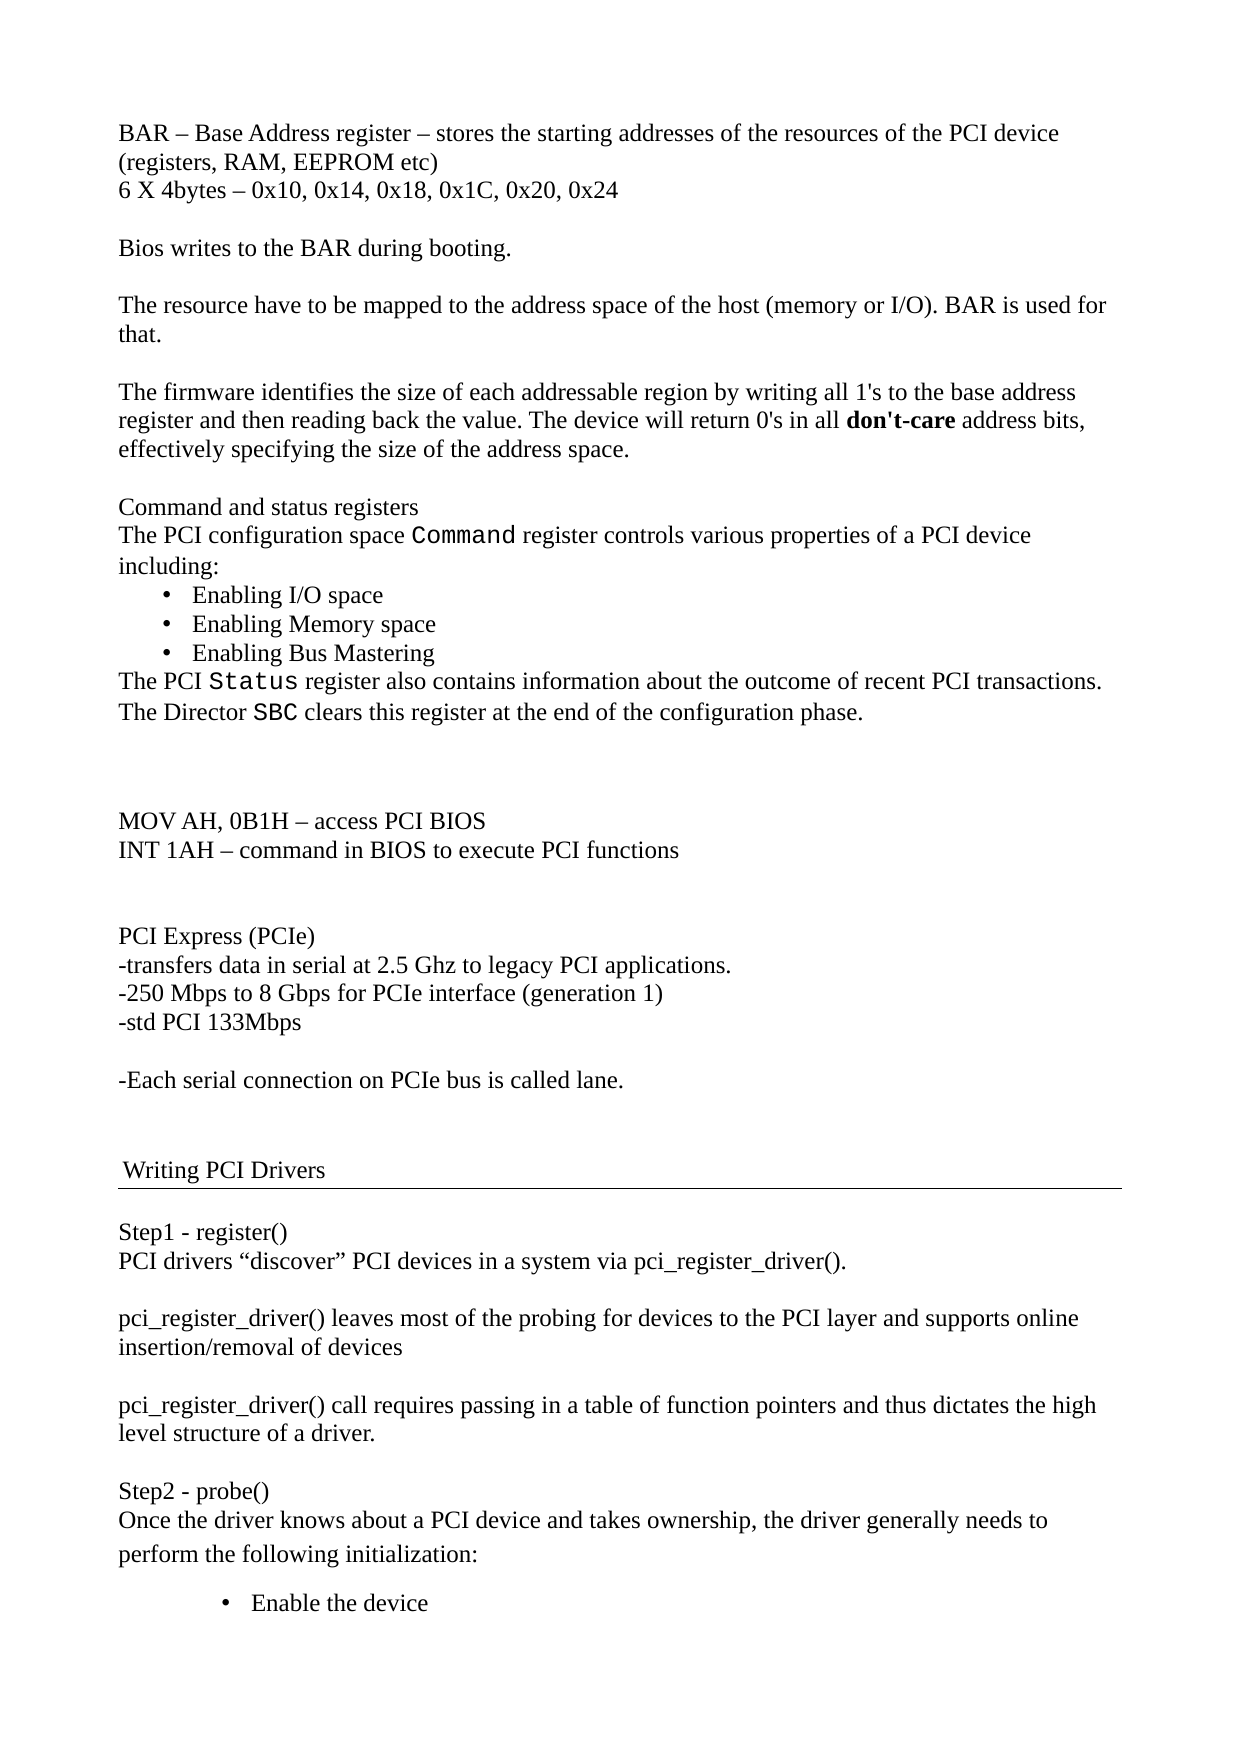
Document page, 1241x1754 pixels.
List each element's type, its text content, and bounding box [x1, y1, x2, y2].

text -250 Mbps to 8 Gbps for PCIe interface (generation 1) [118, 978, 1122, 1007]
text The PCI configuration space Command register controls various properties of a PCI device including: [118, 521, 1122, 580]
list Enabling Bus Mastering [162, 638, 1122, 666]
text Step2 - probe() [118, 1476, 1122, 1505]
text PCI Express (PCIe) [118, 921, 1122, 950]
text MOV AH, 0B1H – access PCI BIOS [118, 806, 1122, 835]
text -transfers data in serial at 2.5 Ghz to legacy PCI applications. [118, 950, 1122, 978]
text INT 1AH – command in BIOS to execute PCI functions [118, 835, 1122, 863]
text Bios writes to the BAR during booting. [118, 233, 1122, 262]
text 6 X 4bytes – 0x10, 0x14, 0x18, 0x1C, 0x20, 0x24 [118, 176, 1122, 204]
text pci_register_driver() leaves most of the probing for devices to the PCI layer and supports online insertion/removal of devices [118, 1303, 1122, 1361]
text pci_register_driver() call requires passing in a table of function pointers and thus dictates the high level structure of a driver. [118, 1390, 1122, 1447]
list Enable the device [221, 1588, 1063, 1617]
text The firmware identifies the size of each addressable region by writing all 1's to the base address register and then reading back the value. The device will return 0's in all don't-care address bits, effectively specifying the size of the address space. [118, 377, 1122, 463]
list Enabling Memory space [162, 609, 1122, 638]
text Once the driver knows about a PCI device and takes ownership, the driver generally needs to perform the following initialization: [118, 1505, 1122, 1568]
text Writing PCI Drivers [118, 1151, 1122, 1188]
text BAR – Base Address register – stores the starting addresses of the resources of the PCI device (registers, RAM, EEPROM etc) [118, 118, 1122, 176]
text Step1 - register() [118, 1217, 1122, 1246]
text Command and status registers [118, 492, 1122, 521]
text The PCI Status register also contains information about the outcome of recent PCI transactions. The Director SBC clears this register at the end of the configuration phase. [118, 666, 1122, 728]
text -std PCI 133Mbps [118, 1007, 1122, 1036]
text PCI drivers “discover” PCI devices in a system via pci_register_driver(). [118, 1246, 1122, 1275]
text The resource have to be mapped to the address space of the host (memory or I/O). BAR is used for that. [118, 291, 1122, 348]
text -Each serial connection on PCIe bus is called lane. [118, 1065, 1122, 1093]
list Enabling I/O space [162, 580, 1122, 609]
